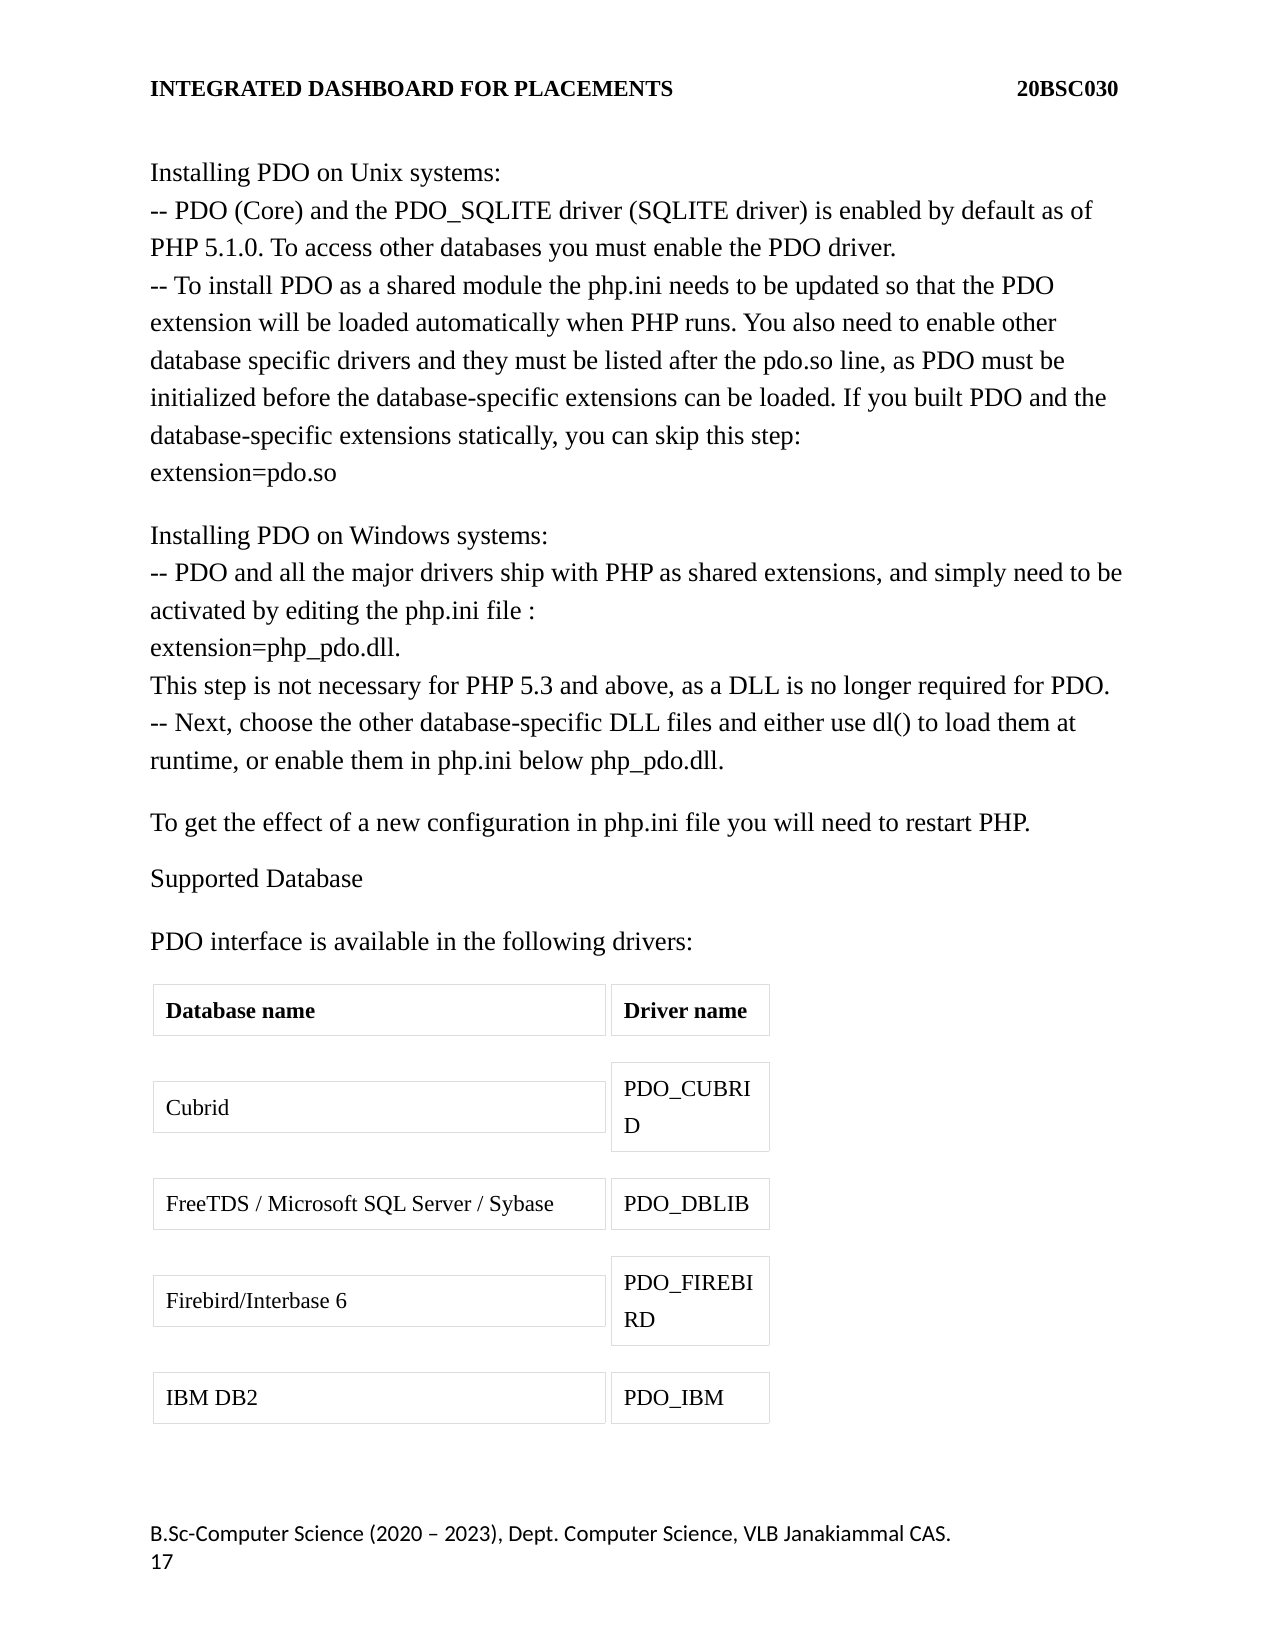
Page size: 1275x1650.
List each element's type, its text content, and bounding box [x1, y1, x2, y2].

table_cell PDO_CUBRID [608, 1059, 772, 1175]
table_header Database name [150, 981, 608, 1059]
text PDO interface is available in the following drivers: [150, 919, 1125, 956]
table_cell PDO_FIREBIRD [608, 1253, 772, 1369]
text Installing PDO on Unix systems: -- PDO (Core) and the PDO_SQLITE driver (SQLITE driver) is enabled by default as of PHP 5.1.0. To access other databases you must enable the PDO driver. -- To install PDO as a shared module the php.ini needs to be updated so that the PDO extension will be loaded automatically when PHP runs. You also need to enable other database specific drivers and they must be listed after the pdo.so line, as PDO must be initialized before the database-specific extensions can be loaded. If you built PDO and the database-specific extensions statically, you can skip this step: extension=pdo.so [150, 150, 1125, 487]
table_header Driver name [608, 981, 772, 1059]
text Supported Database [150, 862, 1125, 893]
table_cell FreeTDS / Microsoft SQL Server / Sybase [150, 1175, 608, 1253]
text Installing PDO on Windows systems: -- PDO and all the major drivers ship with PHP as shared extensions, and simply need to be activated by editing the php.ini file : extension=php_pdo.dll. This step is not necessary for PHP 5.3 and above, as a DLL is no longer required for PDO. -- Next, choose the other database-specific DLL files and either use dl() to load them at runtime, or enable them in php.ini below php_pdo.dll. [150, 512, 1125, 775]
table_cell Firebird/Interbase 6 [150, 1253, 608, 1369]
table_cell IBM DB2 [150, 1369, 608, 1447]
text To get the effect of a new configuration in php.ini file you will need to restart PHP. [150, 800, 1125, 837]
table_cell PDO_DBLIB [608, 1175, 772, 1253]
table_cell PDO_IBM [608, 1369, 772, 1447]
table_cell Cubrid [150, 1059, 608, 1175]
